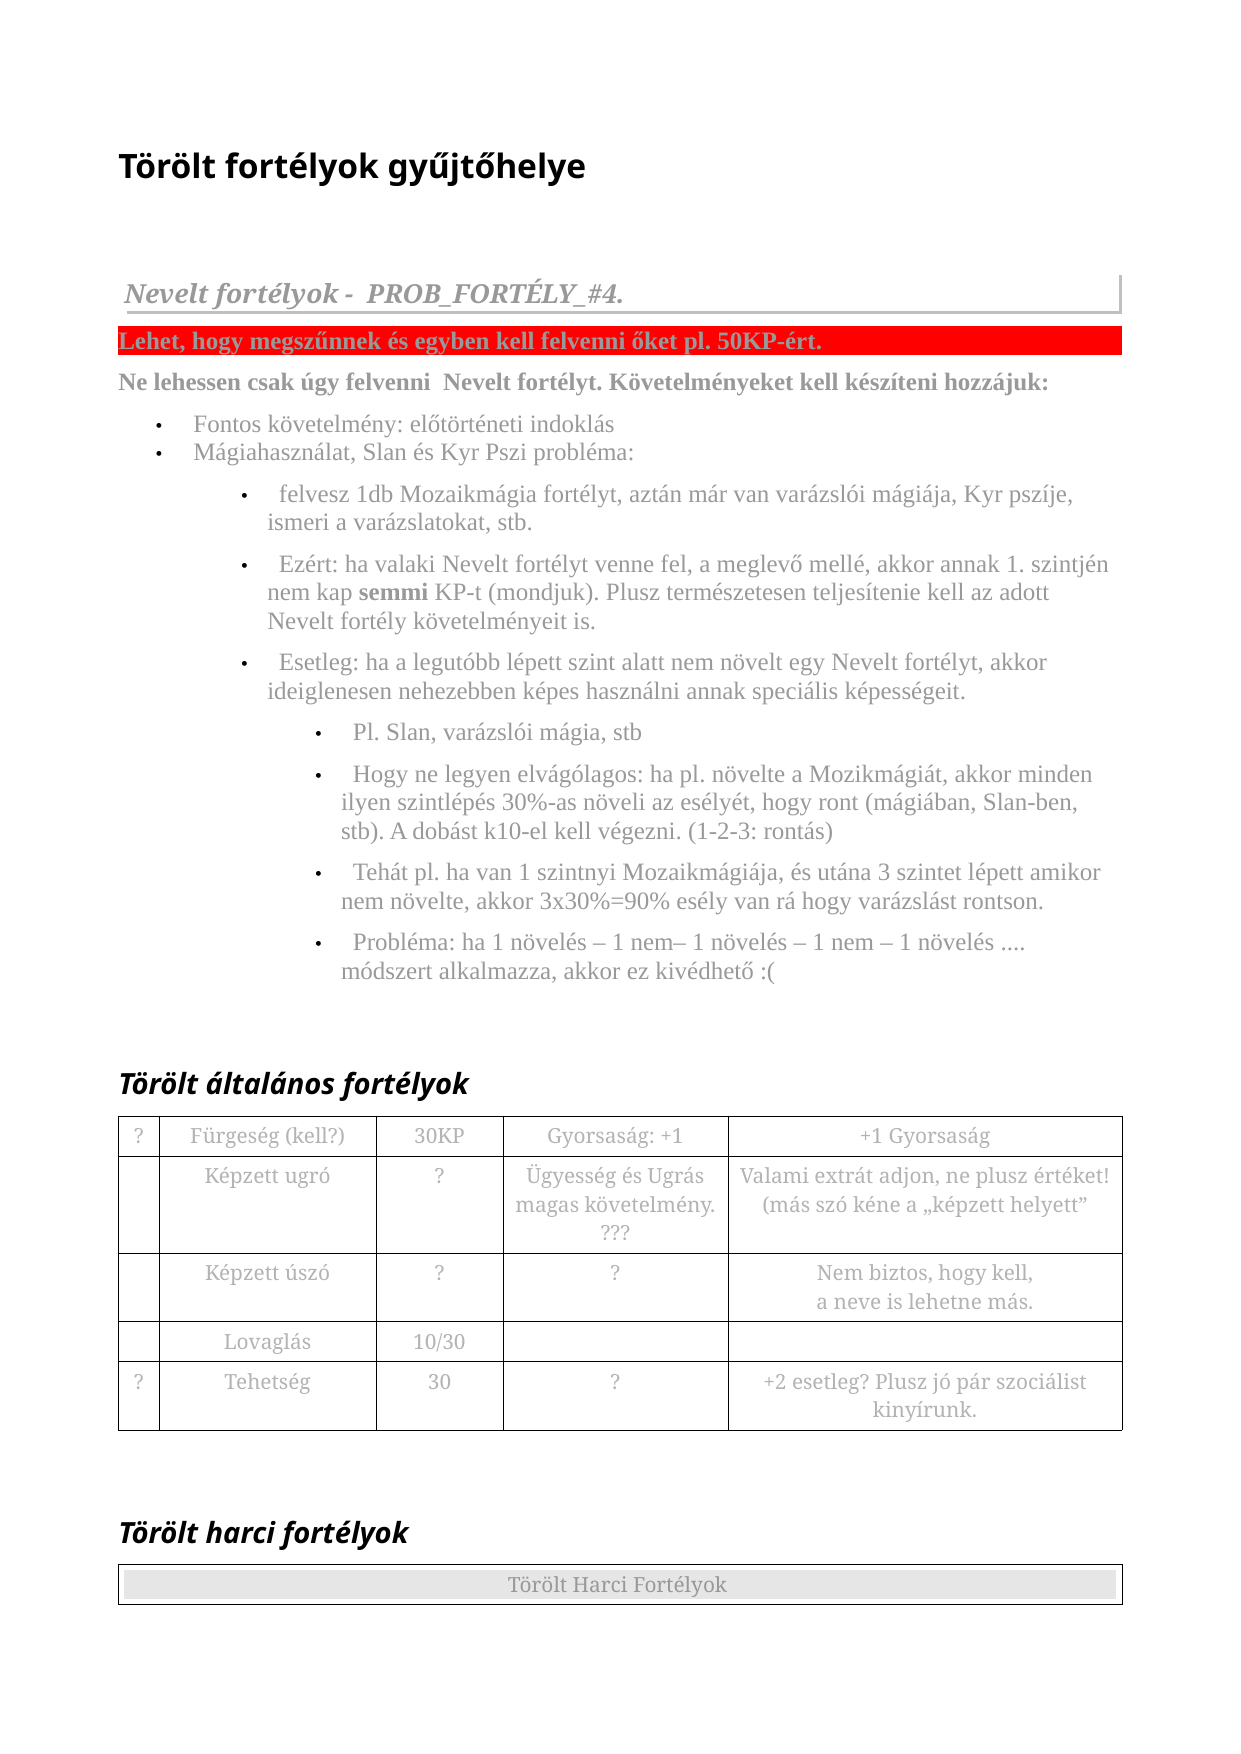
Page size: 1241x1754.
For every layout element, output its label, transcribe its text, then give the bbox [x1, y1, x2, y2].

table_cell Tehetség [160, 1362, 376, 1429]
table_header 30KP [377, 1117, 503, 1156]
table_cell Képzett úszó [160, 1254, 376, 1321]
table_cell ? [377, 1254, 503, 1321]
table_cell ? [504, 1362, 728, 1429]
list Tehát pl. ha van 1 szintnyi Mozaikmágiája, és utána 3 szintet lépett amikor nem növelte, akkor 3x30%=90% esély van rá hogy varázslást rontson. [303, 857, 1122, 915]
subtitle Nevelt fortélyok - PROB_FORTÉLY_#4. [124, 275, 1119, 311]
table_cell ? [377, 1157, 503, 1253]
table_cell ? [119, 1362, 159, 1429]
table_cell [119, 1157, 159, 1253]
table_cell [729, 1322, 1122, 1361]
subtitle Törölt harci fortélyok [118, 1512, 1122, 1552]
table_cell 10/30 [377, 1322, 503, 1361]
table_header Fürgeség (kell?) [160, 1117, 376, 1156]
list Hogy ne legyen elvágólagos: ha pl. növelte a Mozikmágiát, akkor minden ilyen szintlépés 30%-as növeli az esélyét, hogy ront (mágiában, Slan-ben, stb). A dobást k10-el kell végezni. (1-2-3: rontás) [303, 759, 1122, 845]
table_cell [119, 1322, 159, 1361]
table_cell ? [504, 1254, 728, 1321]
list Mágiahasználat, Slan és Kyr Pszi probléma: [156, 437, 1122, 466]
subtitle Törölt általános fortélyok [118, 1064, 1122, 1103]
list felvesz 1db Mozaikmágia fortélyt, aztán már van varázslói mágiája, Kyr pszíje, ismeri a varázslatokat, stb. [229, 479, 1122, 536]
table_cell Ügyesség és Ugrás magas követelmény. ??? [504, 1157, 728, 1253]
text Lehet, hogy megszűnnek és egyben kell felvenni őket pl. 50KP-ért. [118, 326, 1122, 355]
list Ezért: ha valaki Nevelt fortélyt venne fel, a meglevő mellé, akkor annak 1. szintjén nem kap semmi KP-t (mondjuk). Plusz természetesen teljesítenie kell az adott Nevelt fortély követelményeit is. [229, 549, 1122, 635]
table_header Gyorsaság: +1 [504, 1117, 728, 1156]
list Probléma: ha 1 növelés – 1 nem– 1 növelés – 1 nem – 1 növelés .... módszert alkalmazza, akkor ez kivédhető :( [303, 927, 1122, 985]
text Ne lehessen csak úgy felvenni Nevelt fortélyt. Követelményeket kell készíteni hozzájuk: [118, 367, 1122, 396]
table_cell [119, 1254, 159, 1321]
list Pl. Slan, varázslói mágia, stb [303, 717, 1122, 746]
table_cell [504, 1322, 728, 1361]
table_cell Nem biztos, hogy kell, a neve is lehetne más. [729, 1254, 1122, 1321]
list Fontos követelmény: előtörténeti indoklás [156, 409, 1122, 437]
table_cell Lovaglás [160, 1322, 376, 1361]
table_header ? [119, 1117, 159, 1156]
table_cell Képzett ugró [160, 1157, 376, 1253]
table_header +1 Gyorsaság [729, 1117, 1122, 1156]
table_cell +2 esetleg? Plusz jó pár szociálist kinyírunk. [729, 1362, 1122, 1429]
table_header Törölt Harci Fortélyok [119, 1565, 1122, 1604]
table_cell Valami extrát adjon, ne plusz értéket! (más szó kéne a „képzett helyett” [729, 1157, 1122, 1253]
list Esetleg: ha a legutóbb lépett szint alatt nem növelt egy Nevelt fortélyt, akkor ideiglenesen nehezebben képes használni annak speciális képességeit. [229, 647, 1122, 705]
subtitle Törölt fortélyok gyűjtőhelye [118, 143, 1122, 189]
table_cell 30 [377, 1362, 503, 1429]
